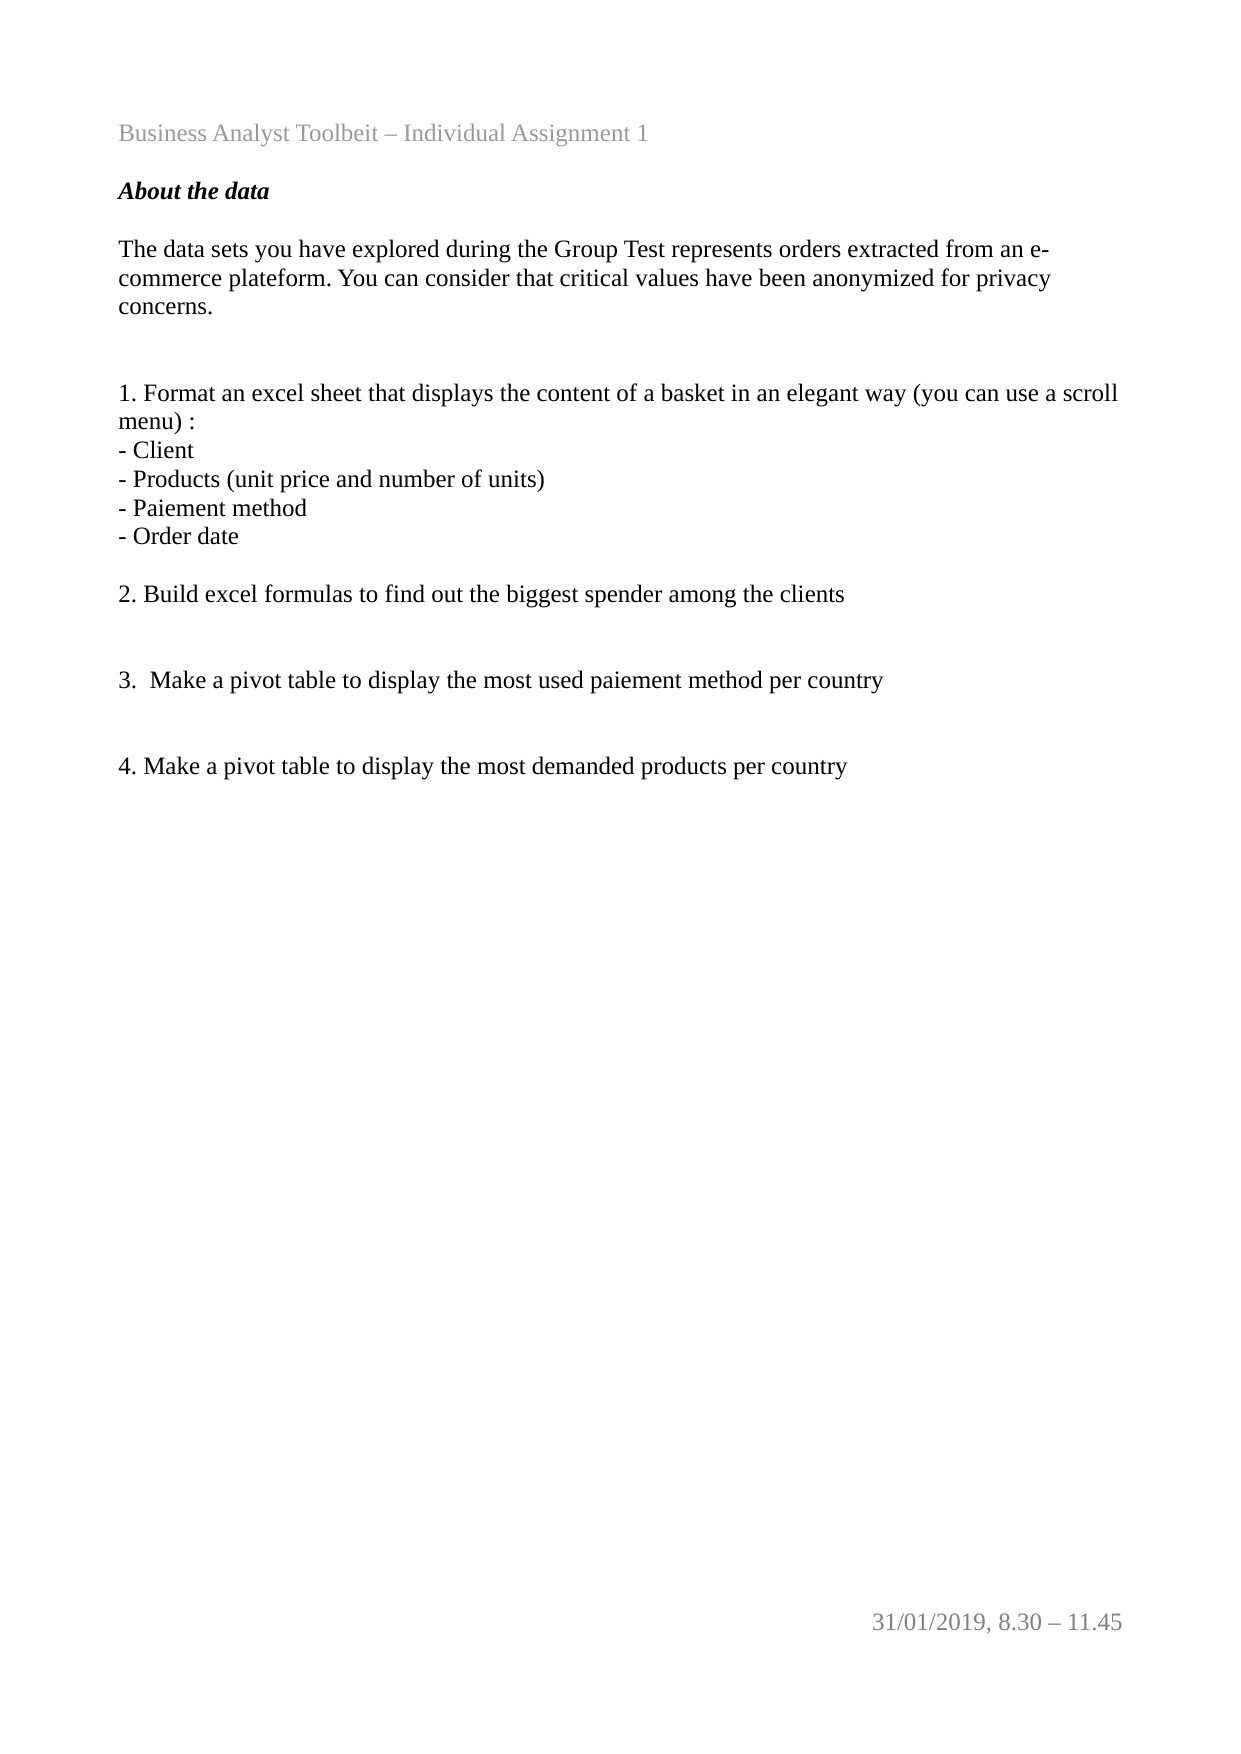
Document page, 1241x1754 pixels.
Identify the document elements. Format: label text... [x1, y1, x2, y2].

text 4. Make a pivot table to display the most demanded products per country [118, 751, 1122, 780]
text 2. Build excel formulas to find out the biggest spender among the clients [118, 579, 1122, 608]
text The data sets you have explored during the Group Test represents orders extracted from an e-commerce plateform. You can consider that critical values have been anonymized for privacy concerns. [118, 234, 1122, 320]
text - Products (unit price and number of units) [118, 464, 1122, 493]
text - Order date [118, 521, 1122, 550]
text - Client [118, 435, 1122, 464]
text 3. Make a pivot table to display the most used paiement method per country [118, 665, 1122, 694]
text 1. Format an excel sheet that displays the content of a basket in an elegant way (you can use a scroll menu) : [118, 378, 1122, 435]
text - Paiement method [118, 493, 1122, 521]
text About the data [118, 176, 1122, 205]
